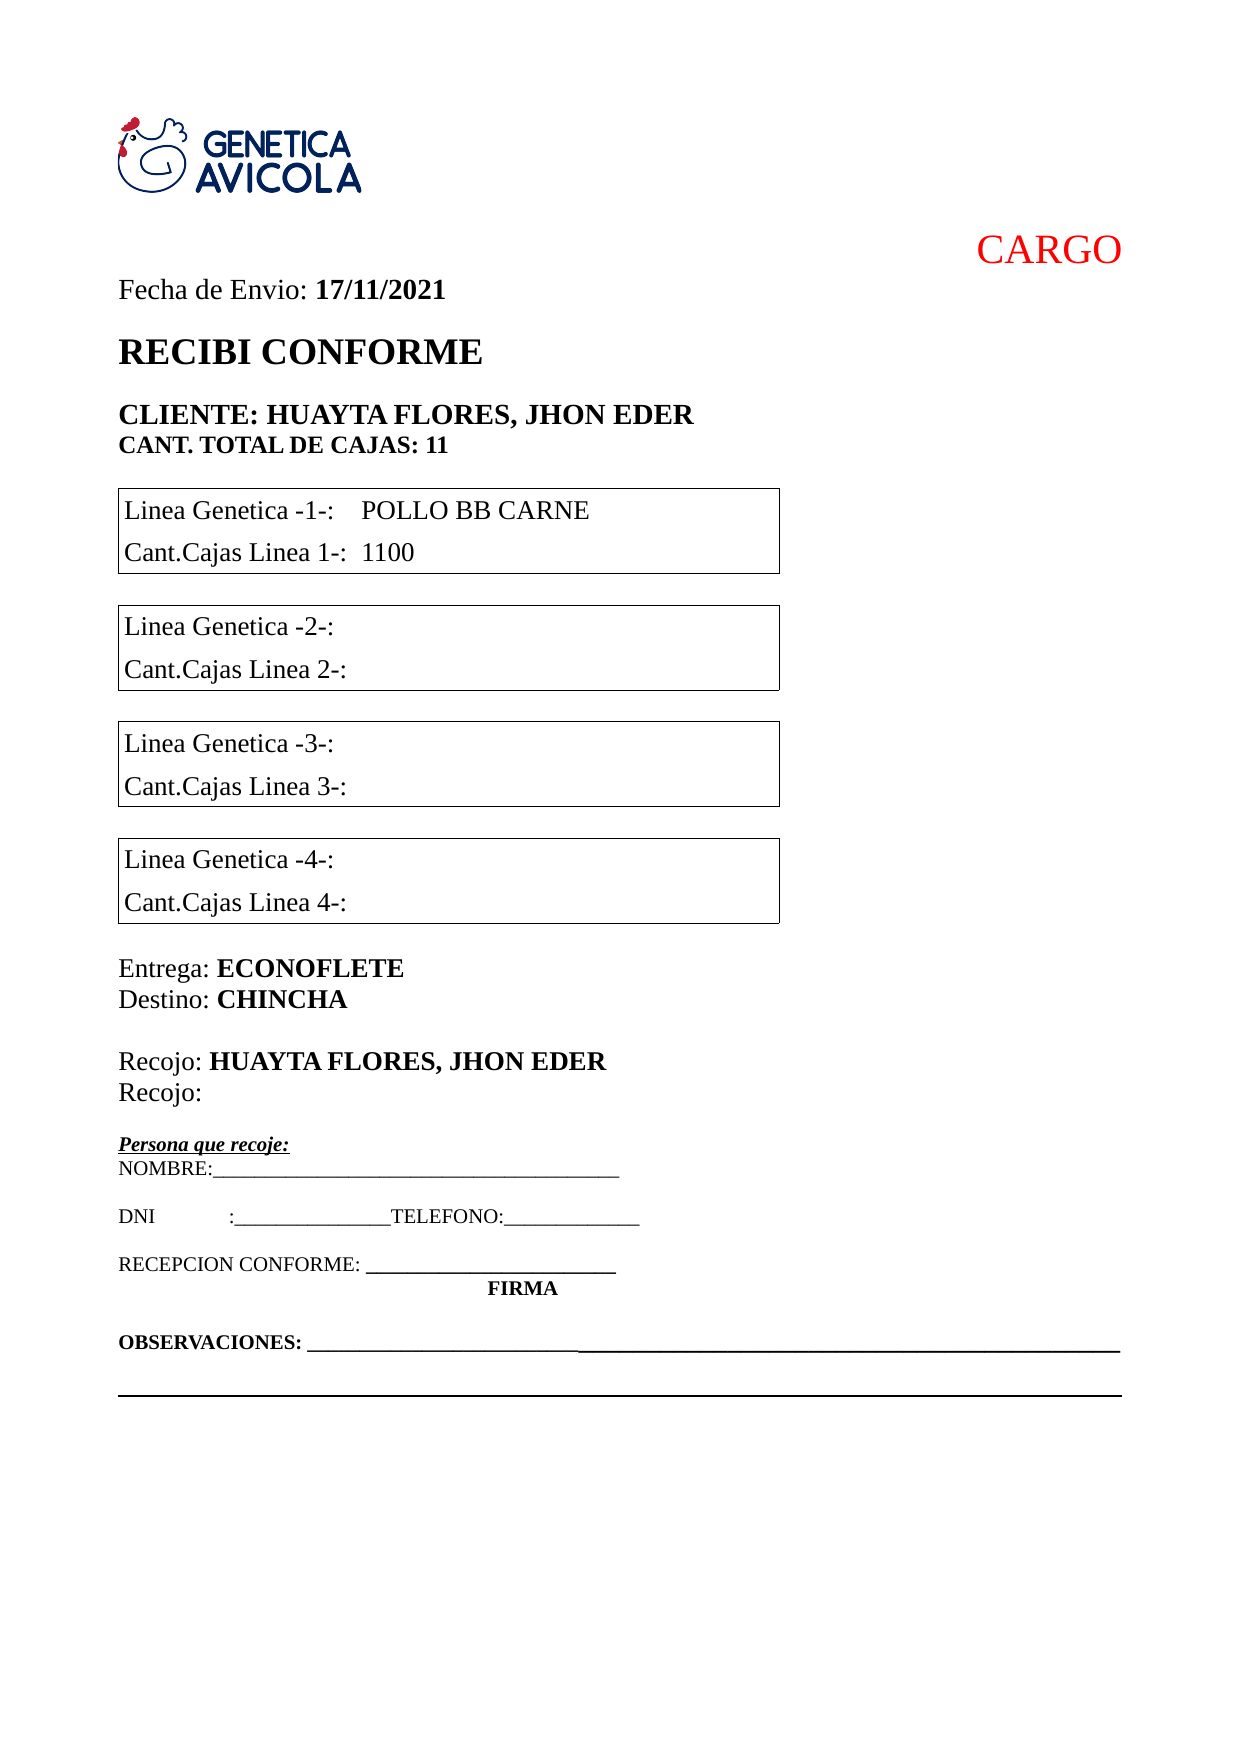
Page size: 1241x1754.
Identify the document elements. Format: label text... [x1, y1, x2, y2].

text FIRMA [118, 1276, 1122, 1300]
table_cell Cant.Cajas Linea 4-: [119, 880, 356, 923]
table_cell [356, 691, 779, 721]
picture [117, 117, 362, 193]
text Fecha de Envio: 17/11/2021 [118, 272, 1122, 306]
text CANT. TOTAL DE CAJAS: 11 [118, 431, 1122, 459]
table_cell Linea Genetica -4-: [119, 839, 356, 880]
text NOMBRE:_______________________________________ [118, 1156, 1122, 1180]
text Persona que recoje: [118, 1132, 1122, 1156]
table_cell [118, 691, 356, 721]
table_header POLLO BB CARNE [356, 489, 779, 531]
table_cell [356, 880, 779, 923]
table_cell [118, 574, 356, 604]
text RECIBI CONFORME [118, 330, 1122, 373]
table_cell [356, 764, 779, 806]
text RECEPCION CONFORME: ________________________ [118, 1252, 1122, 1276]
table_cell Cant.Cajas Linea 2-: [119, 647, 356, 690]
table_cell Cant.Cajas Linea 3-: [119, 764, 356, 806]
table_cell [356, 647, 779, 690]
text Recojo: [118, 1076, 1122, 1108]
text CARGO [118, 224, 1122, 272]
table_cell 1100 [356, 531, 779, 573]
table_cell [356, 606, 779, 647]
table_cell [356, 839, 779, 880]
text DNI :_______________TELEFONO:_____________ [118, 1204, 1122, 1228]
table_header Linea Genetica -1-: [119, 489, 356, 531]
text OBSERVACIONES: __________________________________________________________________ [118, 1324, 1122, 1355]
text Destino: CHINCHA [118, 983, 1122, 1014]
table_cell Linea Genetica -3-: [119, 722, 356, 764]
text CLIENTE: HUAYTA FLORES, JHON EDER [118, 397, 1122, 431]
table_cell Linea Genetica -2-: [119, 606, 356, 647]
table_cell [118, 807, 356, 838]
table_cell [356, 574, 779, 604]
table_cell Cant.Cajas Linea 1-: [119, 531, 356, 573]
table_cell [356, 807, 779, 838]
table_cell [356, 722, 779, 764]
text Recojo: HUAYTA FLORES, JHON EDER [118, 1045, 1122, 1076]
text Entrega: ECONOFLETE [118, 952, 1122, 983]
